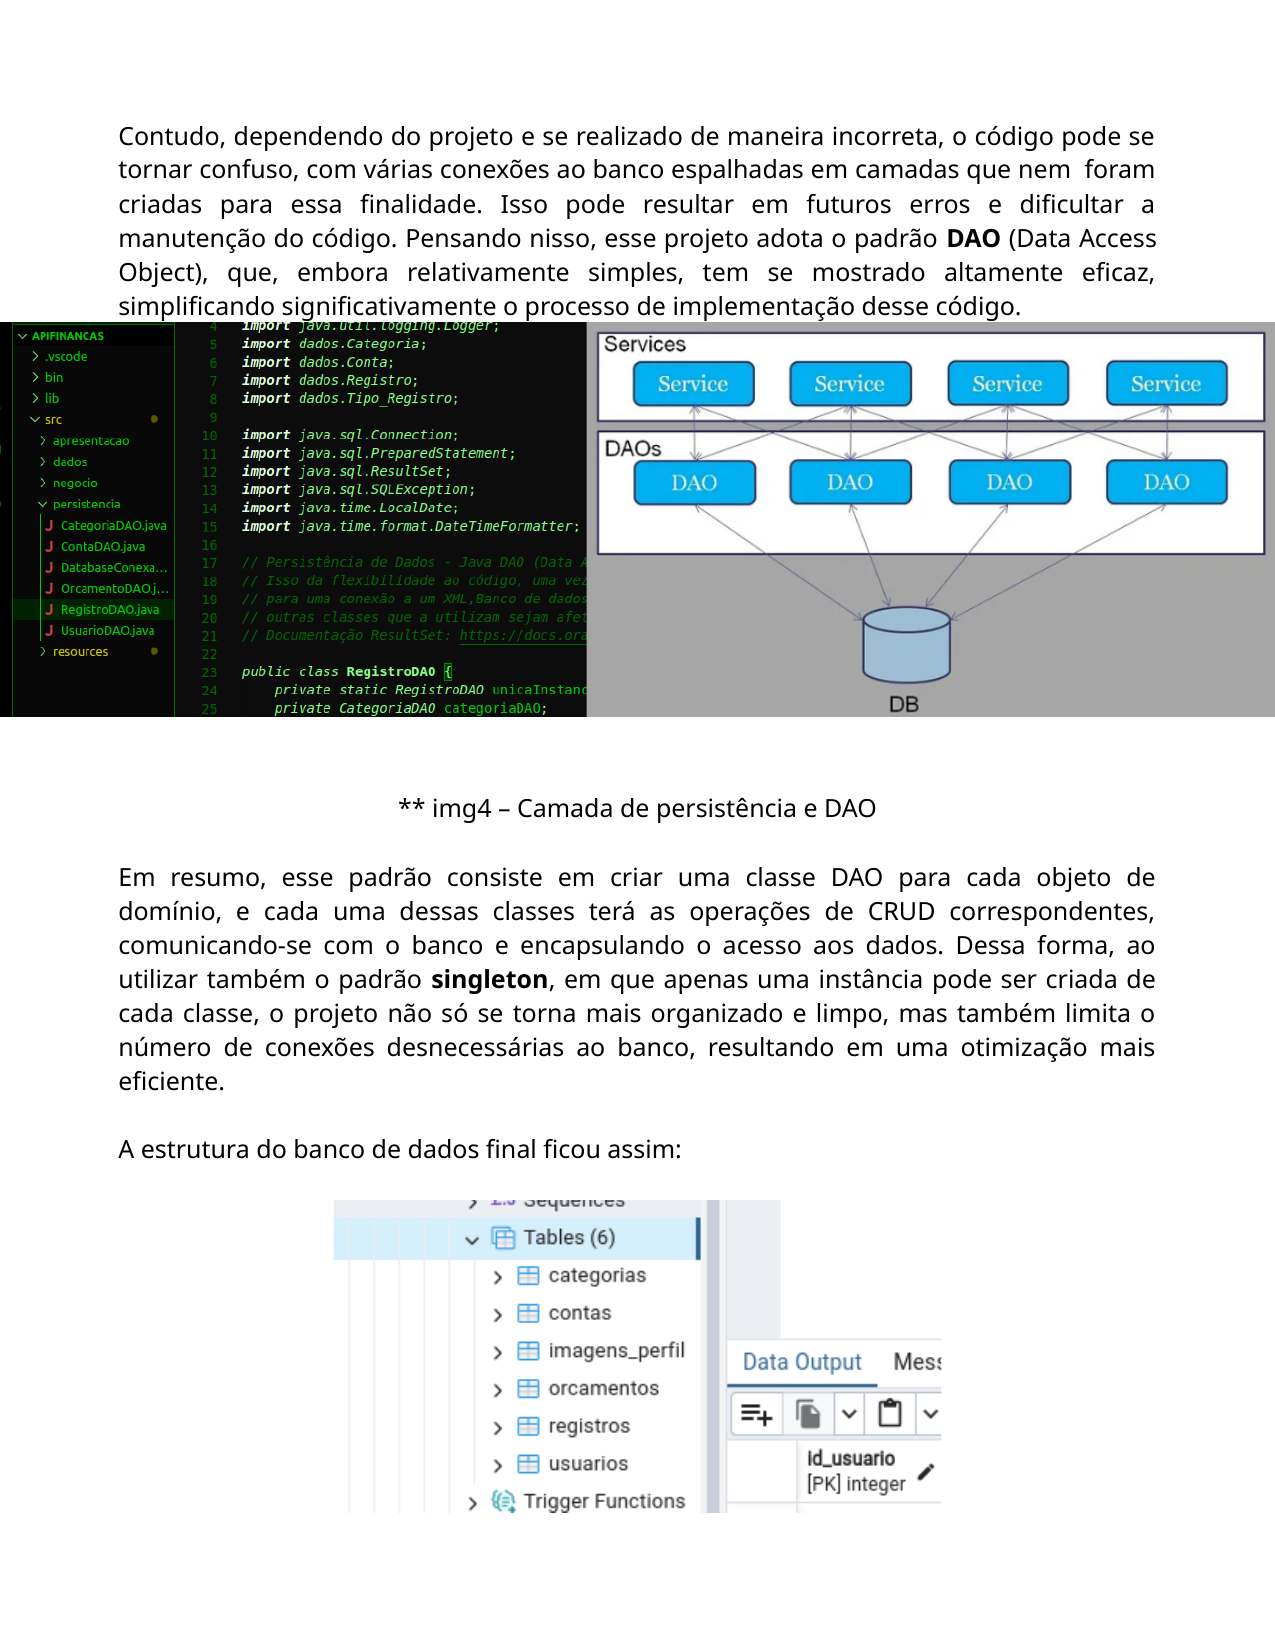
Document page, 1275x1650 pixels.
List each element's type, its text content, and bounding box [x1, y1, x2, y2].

text A estrutura do banco de dados final ficou assim: [118, 1132, 1157, 1166]
text Contudo, dependendo do projeto e se realizado de maneira incorreta, o código pode se tornar confuso, com várias conexões ao banco espalhadas em camadas que nem foram criadas para essa finalidade. Isso pode resultar em futuros erros e dificultar a manutenção do código. Pensando nisso, esse projeto adota o padrão DAO (Data Access Object), que, embora relativamente simples, tem se mostrado altamente eficaz, simplificando significativamente o processo de implementação desse código. [118, 118, 1157, 322]
picture [0, 322, 1275, 717]
picture [333, 1200, 942, 1513]
text Em resumo, esse padrão consiste em criar uma classe DAO para cada objeto de domínio, e cada uma dessas classes terá as operações de CRUD correspondentes, comunicando-se com o banco e encapsulando o acesso aos dados. Dessa forma, ao utilizar também o padrão singleton, em que apenas uma instância pode ser criada de cada classe, o projeto não só se torna mais organizado e limpo, mas também limita o número de conexões desnecessárias ao banco, resultando em uma otimização mais eficiente. [118, 859, 1157, 1098]
text ** img4 – Camada de persistência e DAO [118, 791, 1157, 825]
